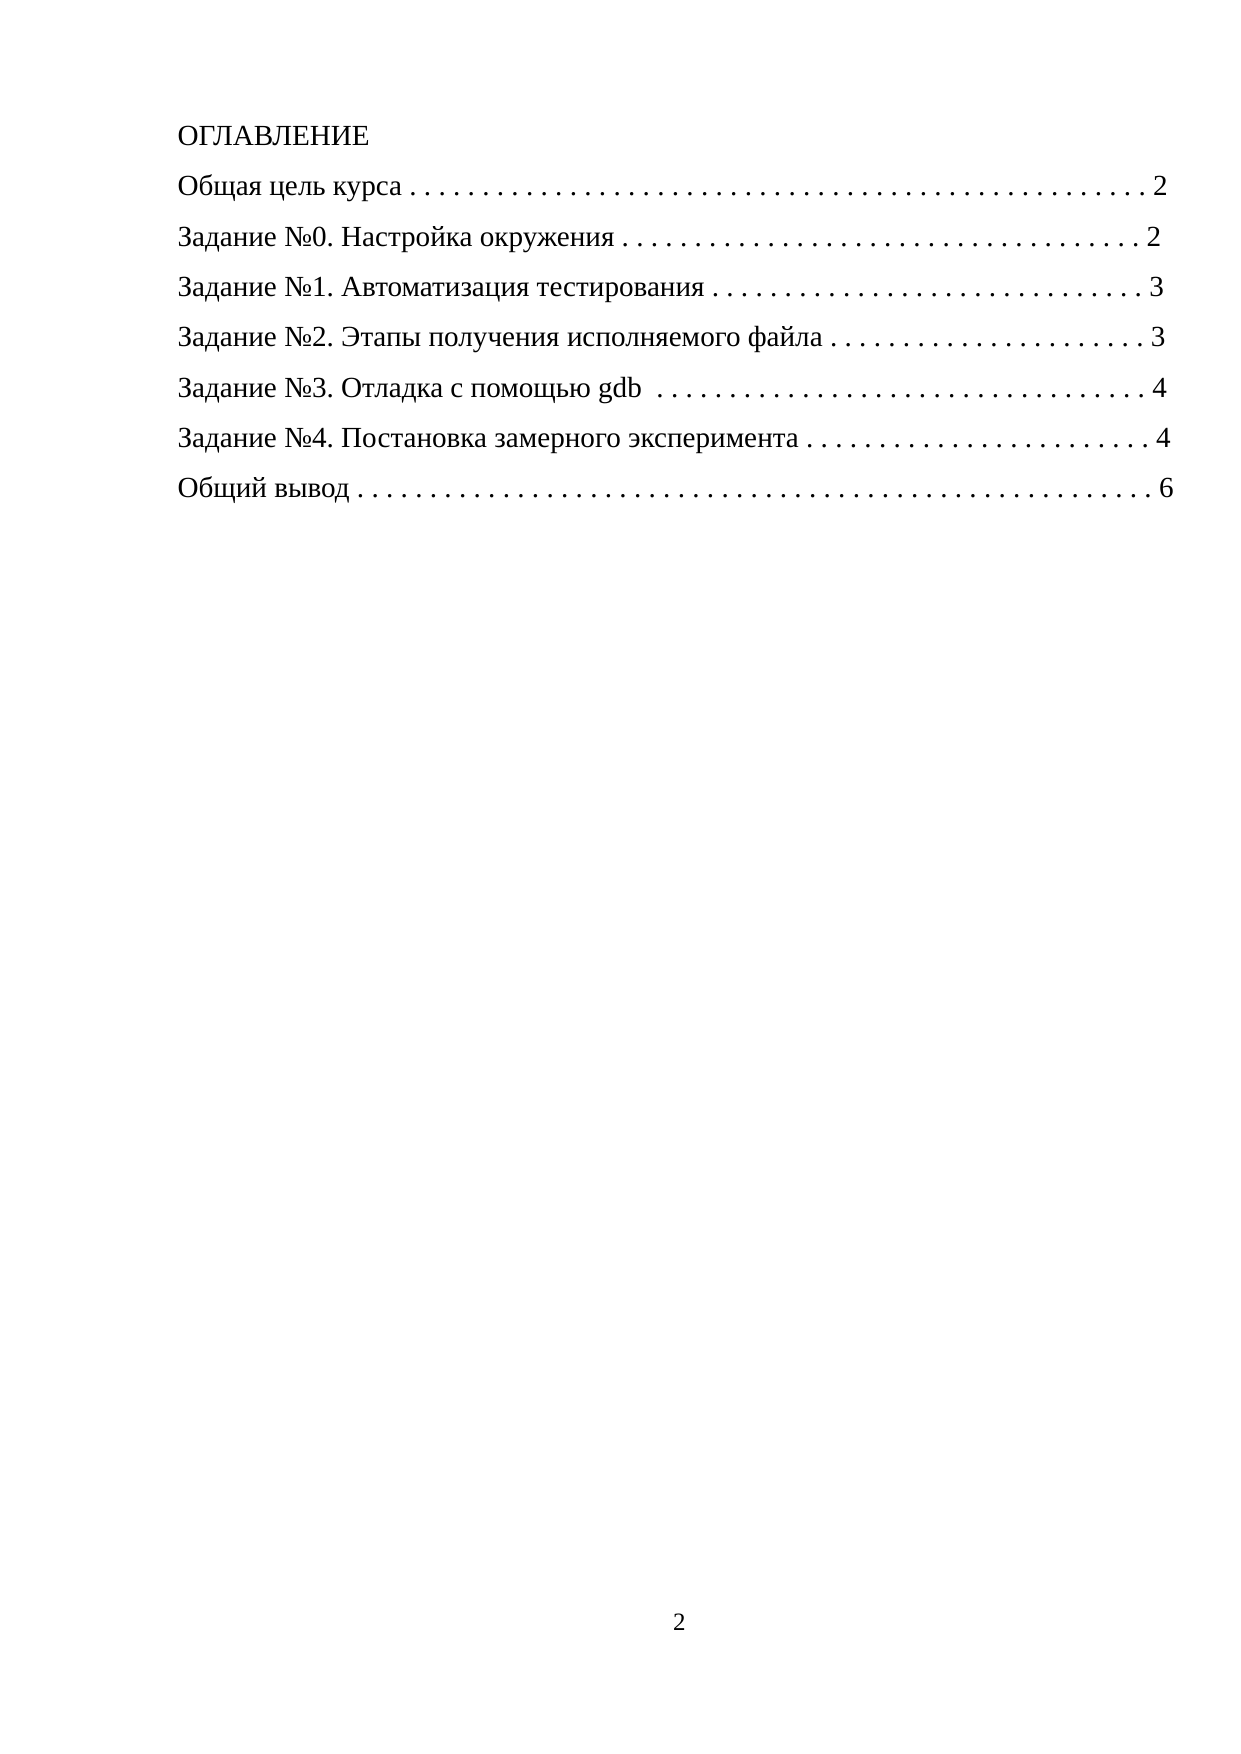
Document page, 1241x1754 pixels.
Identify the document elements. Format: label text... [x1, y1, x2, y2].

text Задание №0. Настройка окружения . . . . . . . . . . . . . . . . . . . . . . . . . . . . . . . . . . . . 2 [177, 219, 1181, 252]
text Общая цель курса . . . . . . . . . . . . . . . . . . . . . . . . . . . . . . . . . . . . . . . . . . . . . . . . . . . 2 [177, 168, 1181, 202]
text ОГЛАВЛЕНИЕ [177, 118, 1181, 152]
text Задание №2. Этапы получения исполняемого файла . . . . . . . . . . . . . . . . . . . . . . 3 [177, 319, 1181, 353]
text Задание №1. Автоматизация тестирования . . . . . . . . . . . . . . . . . . . . . . . . . . . . . . 3 [177, 269, 1181, 303]
text Общий вывод . . . . . . . . . . . . . . . . . . . . . . . . . . . . . . . . . . . . . . . . . . . . . . . . . . . . . . . 6 [177, 470, 1181, 504]
text Задание №3. Отладка с помощью gdb . . . . . . . . . . . . . . . . . . . . . . . . . . . . . . . . . . 4 [177, 370, 1181, 403]
text Задание №4. Постановка замерного эксперимента . . . . . . . . . . . . . . . . . . . . . . . . 4 [177, 420, 1181, 453]
